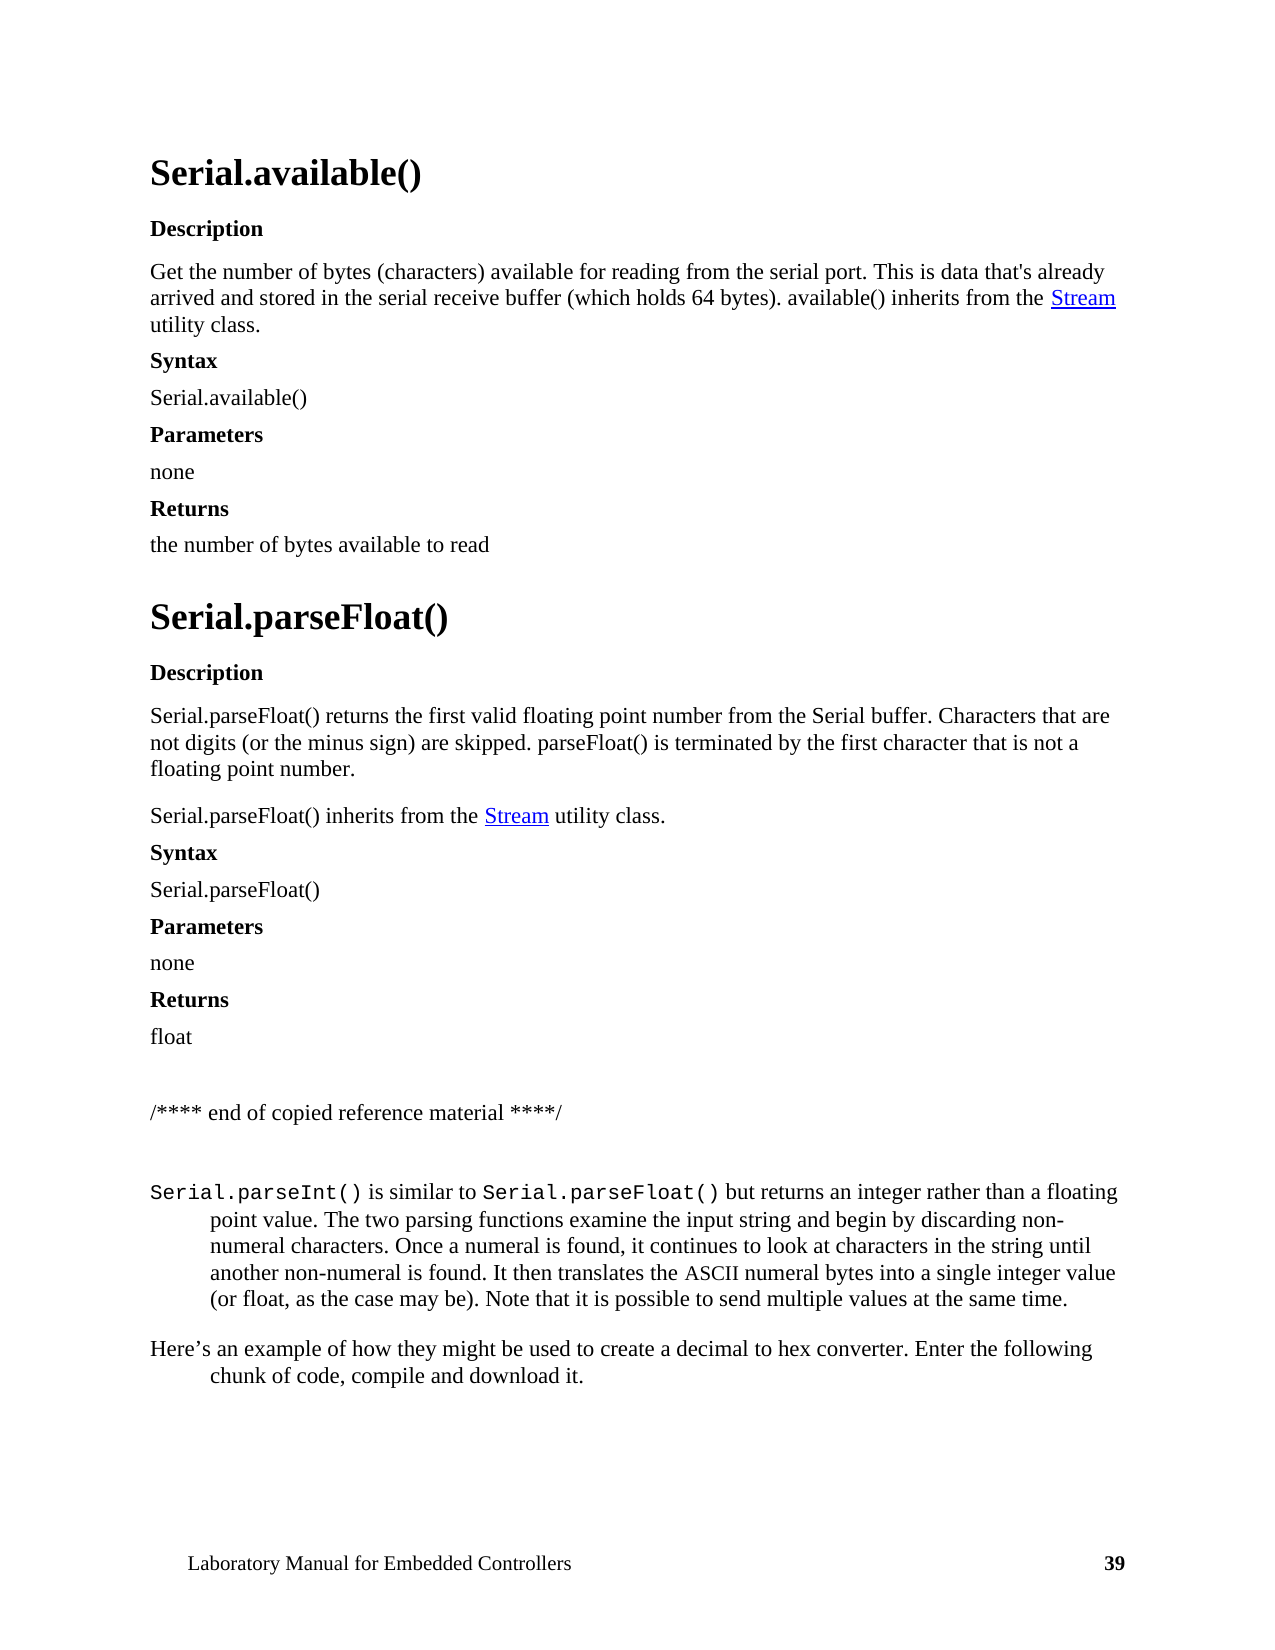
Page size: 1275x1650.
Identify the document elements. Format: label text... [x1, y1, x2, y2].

text float [150, 1023, 1125, 1049]
subtitle Returns [150, 986, 1125, 1013]
text Serial.parseFloat() inherits from the Stream utility class. [150, 802, 1125, 829]
subtitle Syntax [150, 347, 1125, 374]
text Serial.parseFloat() returns the first valid floating point number from the Serial buffer. Characters that are not digits (or the minus sign) are skipped. parseFloat() is terminated by the first character that is not a floating point number. [150, 702, 1125, 782]
text Serial.available() [150, 384, 1125, 411]
subtitle Parameters [150, 421, 1125, 447]
subtitle Returns [150, 494, 1125, 521]
subtitle Description [150, 215, 1125, 241]
text Serial.parseFloat() [150, 876, 1125, 902]
subtitle Parameters [150, 913, 1125, 939]
subtitle Serial.parseFloat() [150, 594, 1125, 638]
subtitle Here’s an example of how they might be used to create a decimal to hex converter. Enter the following chunk of code, compile and download it. [150, 1335, 1125, 1388]
subtitle Syntax [150, 839, 1125, 866]
text the number of bytes available to read [150, 531, 1125, 558]
text Get the number of bytes (characters) available for reading from the serial port. This is data that's already arrived and stored in the serial receive buffer (which holds 64 bytes). available() inherits from the Stream utility class. [150, 258, 1125, 337]
subtitle Description [150, 659, 1125, 686]
text none [150, 949, 1125, 976]
text /**** end of copied reference material ****/ [150, 1099, 1125, 1126]
text none [150, 458, 1125, 484]
subtitle Serial.available() [150, 150, 1125, 193]
subtitle Serial.parseInt() is similar to Serial.parseFloat() but returns an integer rather than a floating point value. The two parsing functions examine the input string and begin by discarding non-numeral characters. Once a numeral is found, it continues to look at characters in the string until another non-numeral is found. It then translates the ASCII numeral bytes into a single integer value (or float, as the case may be). Note that it is possible to send multiple values at the same time. [150, 1178, 1125, 1311]
